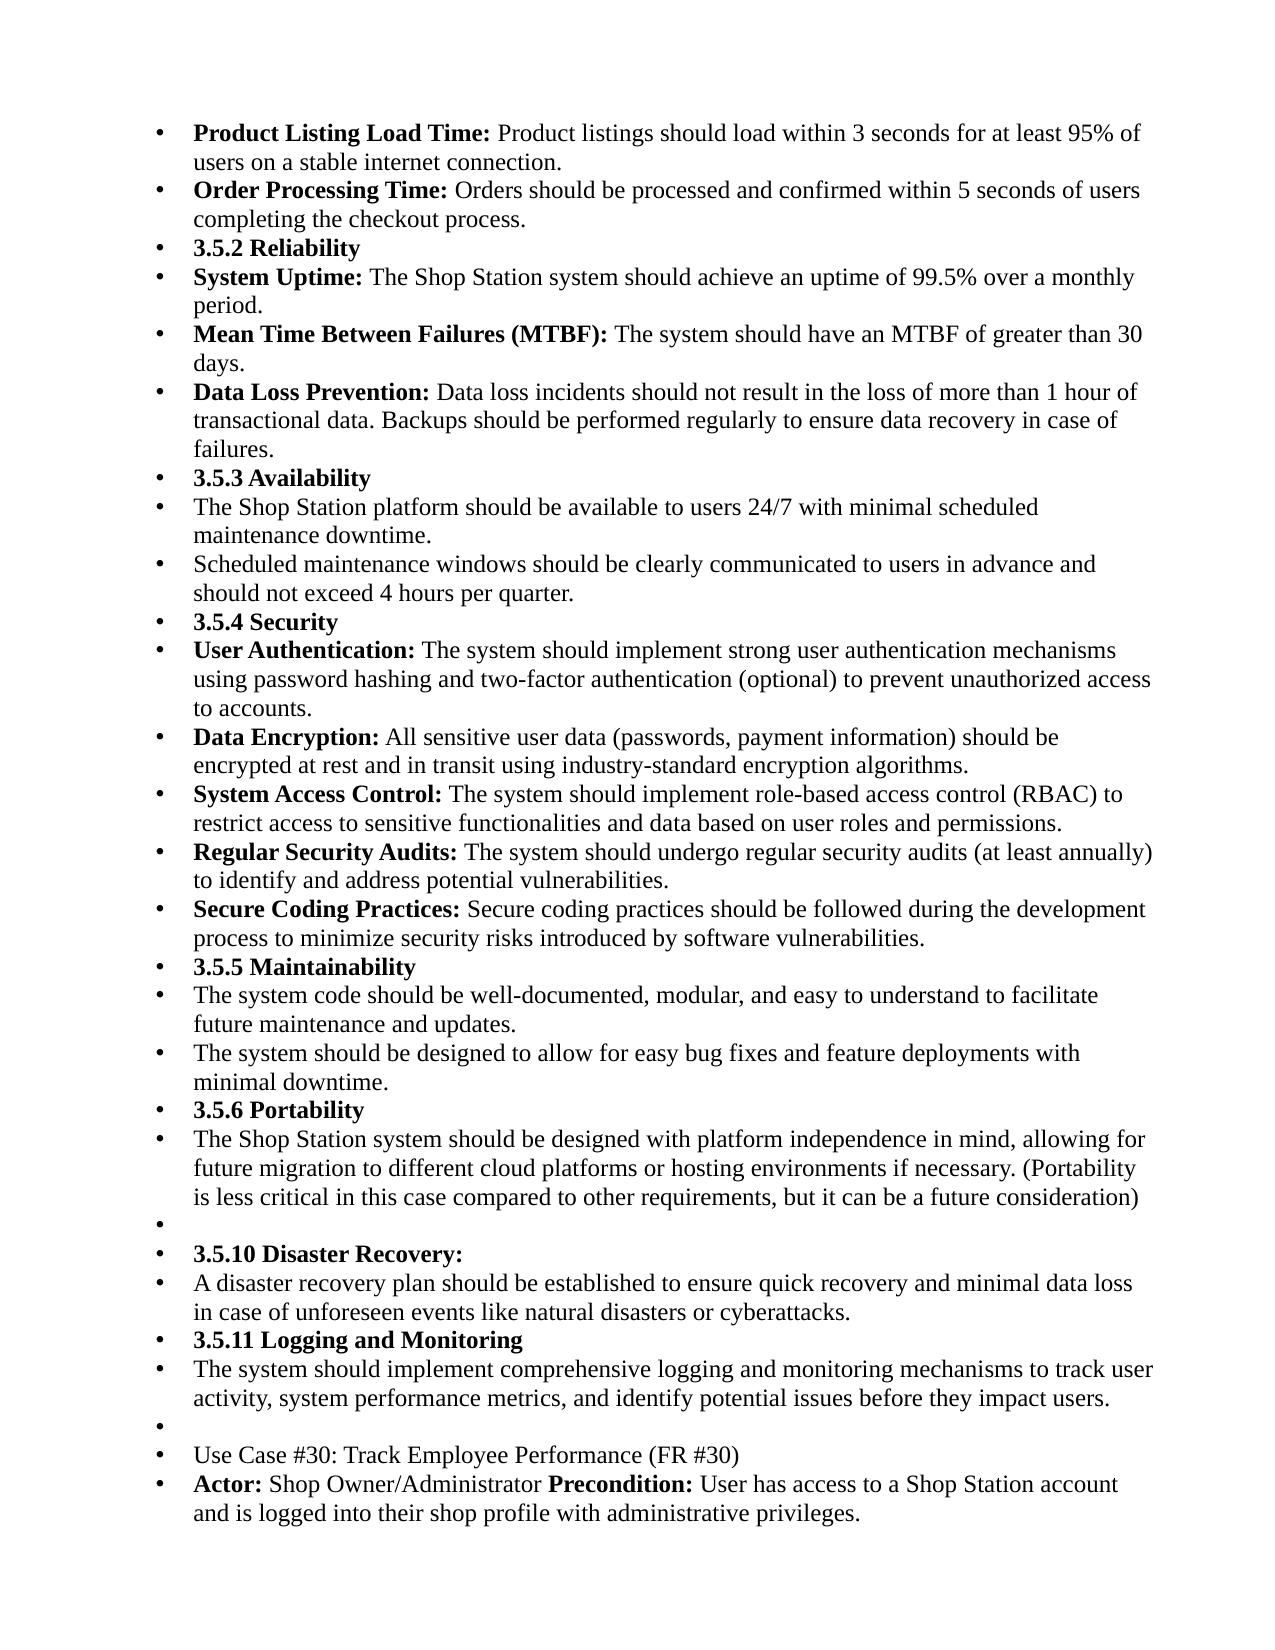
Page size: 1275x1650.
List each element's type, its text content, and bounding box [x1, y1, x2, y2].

list Product Listing Load Time: Product listings should load within 3 seconds for at least 95% of users on a stable internet connection. [156, 118, 1157, 176]
list 3.5.10 Disaster Recovery: [156, 1239, 1157, 1268]
list 3.5.2 Reliability [156, 233, 1157, 262]
list Scheduled maintenance windows should be clearly communicated to users in advance and should not exceed 4 hours per quarter. [156, 549, 1157, 607]
list User Authentication: The system should implement strong user authentication mechanisms using password hashing and two-factor authentication (optional) to prevent unauthorized access to accounts. [156, 636, 1157, 722]
list Secure Coding Practices: Secure coding practices should be followed during the development process to minimize security risks introduced by software vulnerabilities. [156, 894, 1157, 952]
list Use Case #30: Track Employee Performance (FR #30) [156, 1441, 1157, 1469]
list A disaster recovery plan should be established to ensure quick recovery and minimal data loss in case of unforeseen events like natural disasters or cyberattacks. [156, 1268, 1157, 1326]
list The system code should be well-documented, modular, and easy to understand to facilitate future maintenance and updates. [156, 981, 1157, 1038]
list The system should be designed to allow for easy bug fixes and feature deployments with minimal downtime. [156, 1038, 1157, 1096]
list System Uptime: The Shop Station system should achieve an uptime of 99.5% over a monthly period. [156, 262, 1157, 319]
list 3.5.5 Maintainability [156, 952, 1157, 981]
list System Access Control: The system should implement role-based access control (RBAC) to restrict access to sensitive functionalities and data based on user roles and permissions. [156, 779, 1157, 837]
list 3.5.4 Security [156, 607, 1157, 636]
list 3.5.6 Portability [156, 1096, 1157, 1124]
list Regular Security Audits: The system should undergo regular security audits (at least annually) to identify and address potential vulnerabilities. [156, 837, 1157, 894]
list 3.5.11 Logging and Monitoring [156, 1326, 1157, 1354]
list Actor: Shop Owner/Administrator Precondition: User has access to a Shop Station account and is logged into their shop profile with administrative privileges. [156, 1469, 1157, 1527]
list 3.5.3 Availability [156, 463, 1157, 492]
list Data Encryption: All sensitive user data (passwords, payment information) should be encrypted at rest and in transit using industry-standard encryption algorithms. [156, 722, 1157, 779]
list The Shop Station platform should be available to users 24/7 with minimal scheduled maintenance downtime. [156, 492, 1157, 549]
list Order Processing Time: Orders should be processed and confirmed within 5 seconds of users completing the checkout process. [156, 176, 1157, 233]
list The system should implement comprehensive logging and monitoring mechanisms to track user activity, system performance metrics, and identify potential issues before they impact users. [156, 1354, 1157, 1412]
list Data Loss Prevention: Data loss incidents should not result in the loss of more than 1 hour of transactional data. Backups should be performed regularly to ensure data recovery in case of failures. [156, 377, 1157, 463]
list The Shop Station system should be designed with platform independence in mind, allowing for future migration to different cloud platforms or hosting environments if necessary. (Portability is less critical in this case compared to other requirements, but it can be a future consideration) [156, 1124, 1157, 1211]
list Mean Time Between Failures (MTBF): The system should have an MTBF of greater than 30 days. [156, 319, 1157, 377]
